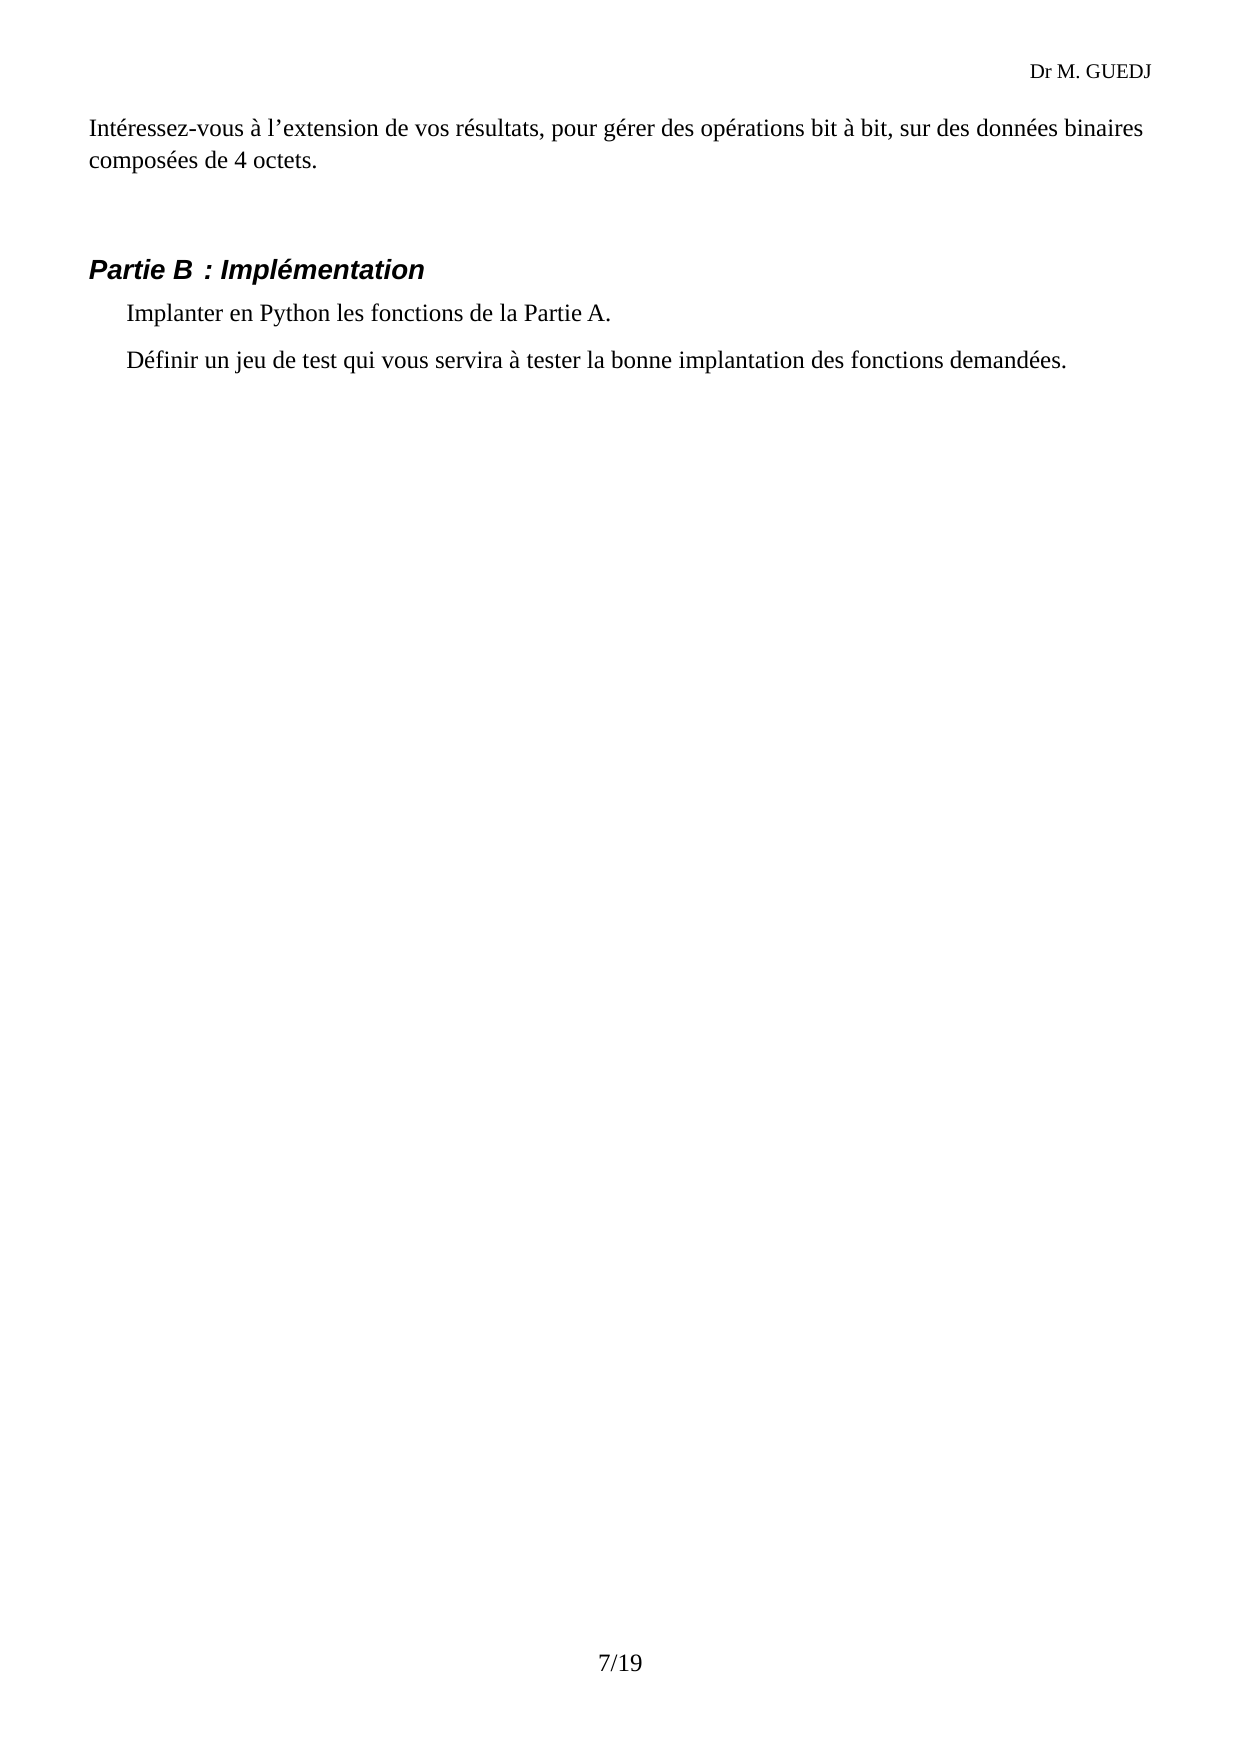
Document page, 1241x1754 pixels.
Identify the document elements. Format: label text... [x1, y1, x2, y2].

text Intéressez-vous à l’extension de vos résultats, pour gérer des opérations bit à bit, sur des données binaires composées de 4 octets. [88, 113, 1152, 174]
text Implanter en Python les fonctions de la Partie A. [88, 298, 1152, 326]
text Définir un jeu de test qui vous servira à tester la bonne implantation des fonctions demandées. [88, 345, 1152, 374]
subtitle Partie B : Implémentation [88, 253, 1152, 285]
